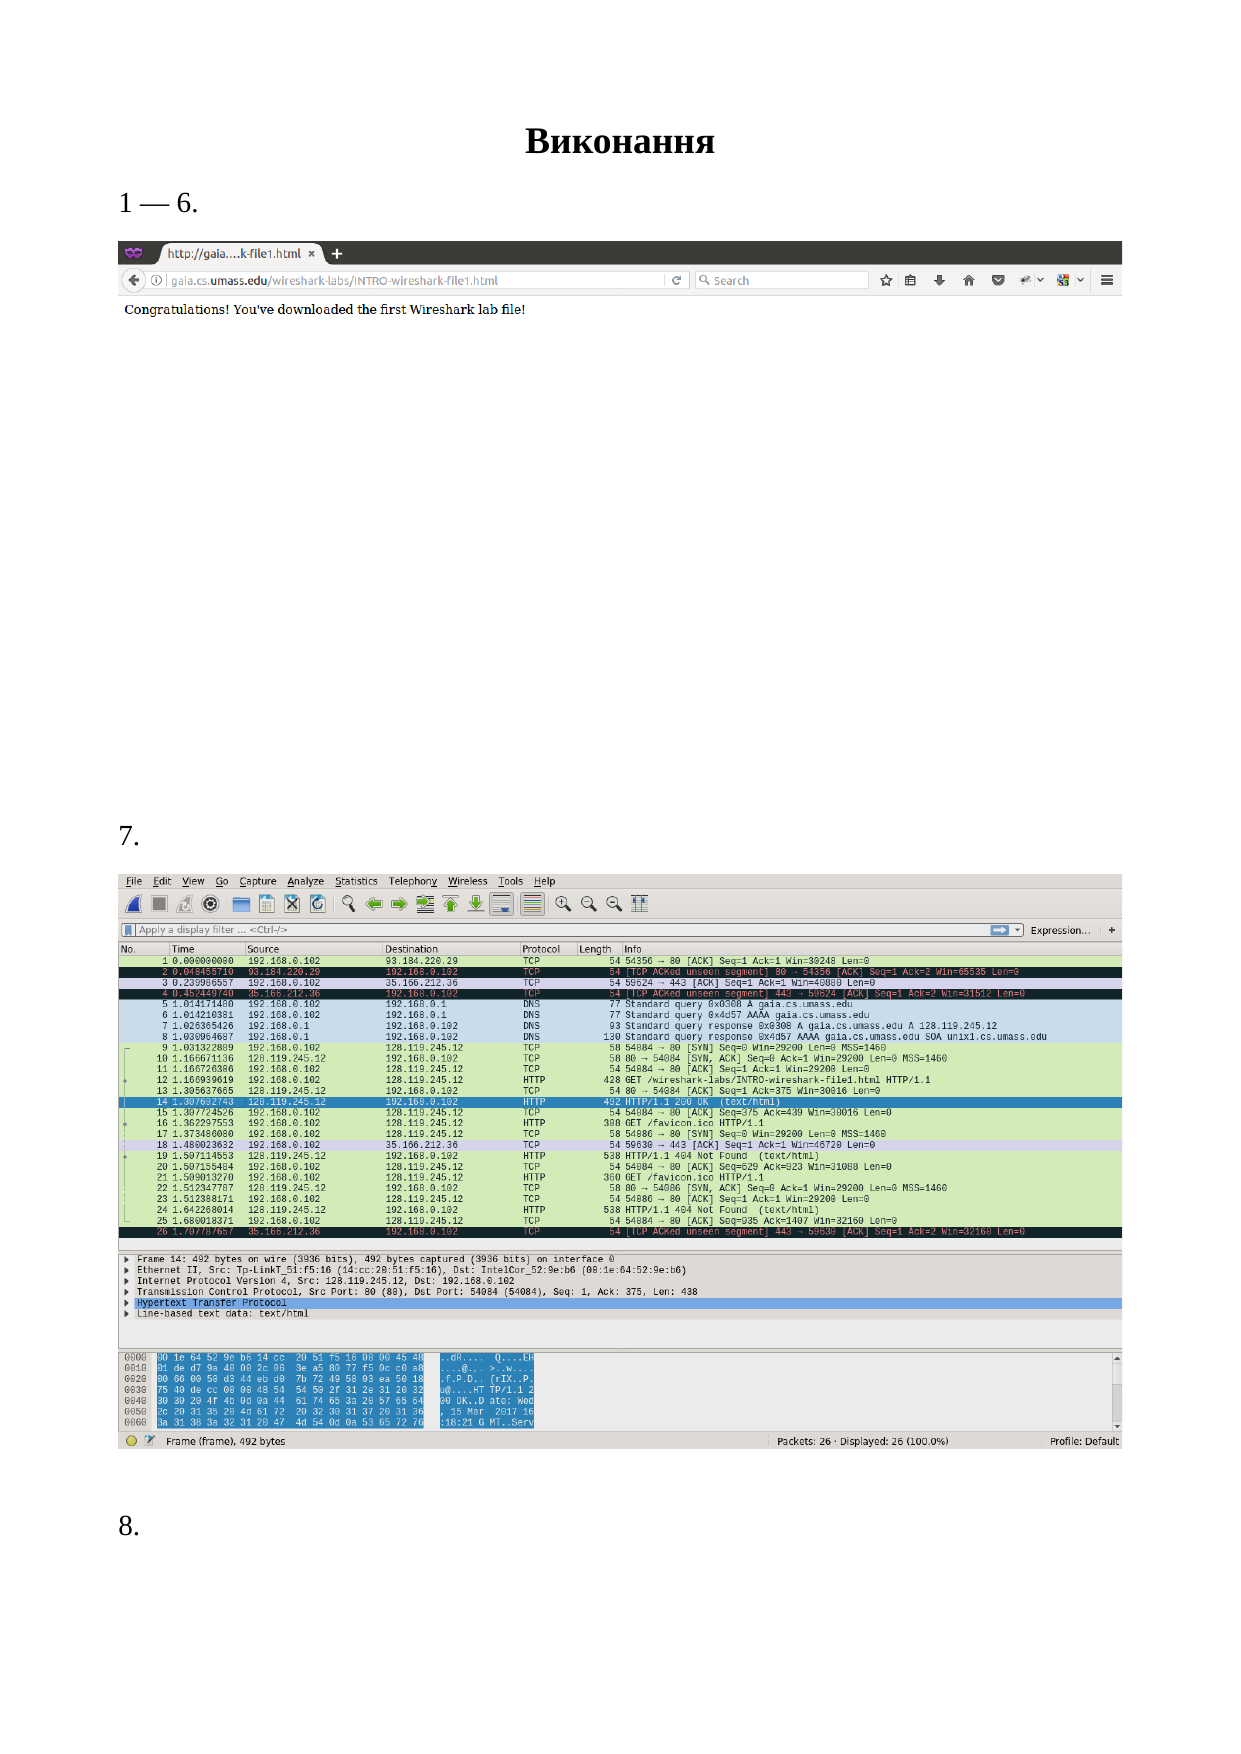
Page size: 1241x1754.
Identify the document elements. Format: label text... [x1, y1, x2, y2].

picture [118, 241, 1123, 816]
picture [118, 874, 1123, 1449]
list 7. [118, 816, 1122, 852]
list 1 — 6. [118, 185, 1122, 218]
list 8. [118, 1508, 1122, 1541]
list Виконання [118, 118, 1122, 161]
